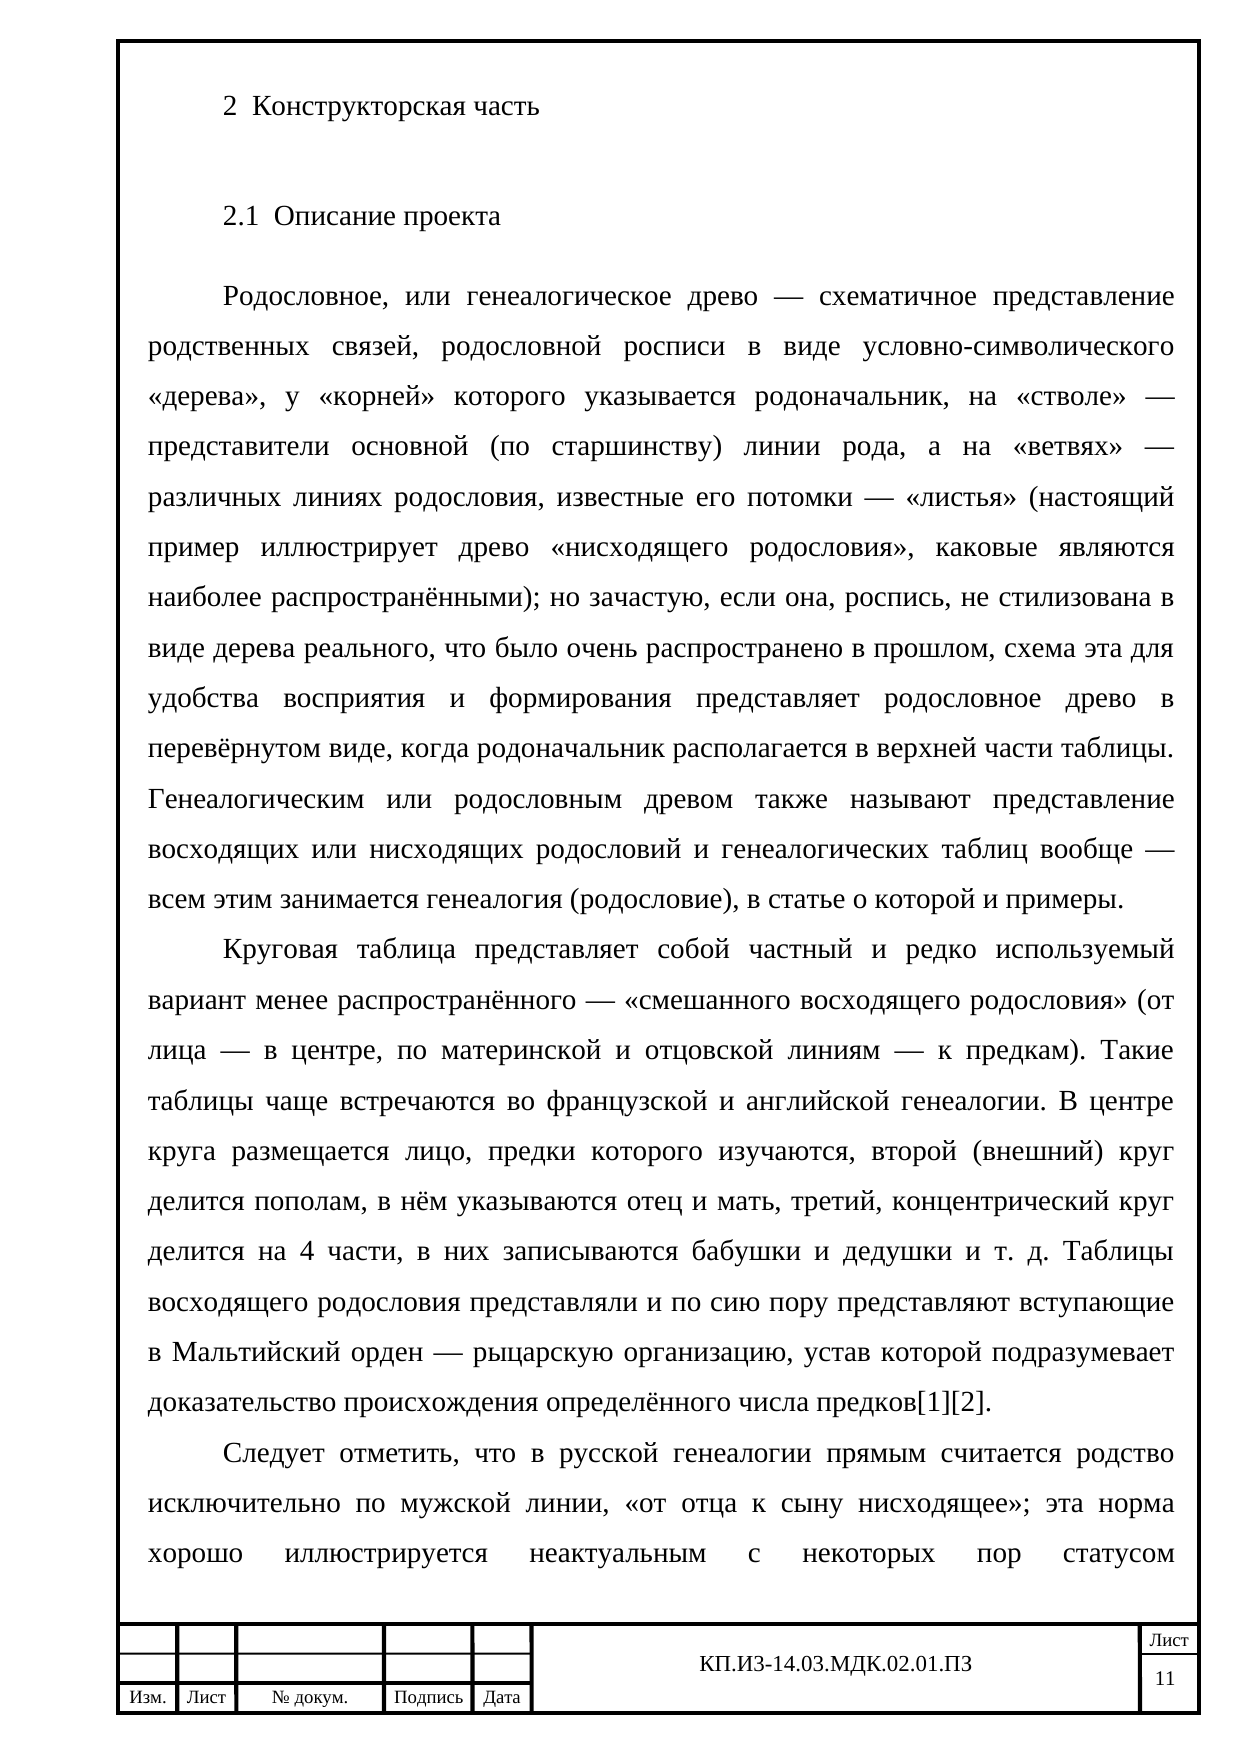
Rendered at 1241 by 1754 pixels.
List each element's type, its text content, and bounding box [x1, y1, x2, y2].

subtitle Описание проекта [148, 198, 1175, 231]
text Следует отметить, что в русской генеалогии прямым считается родство исключительно по мужской линии, «от отца к сыну нисходящее»; эта норма хорошо иллюстрируется неактуальным с некоторых пор статусом [148, 1435, 1175, 1569]
text Круговая таблица представляет собой частный и редко используемый вариант менее распространённого — «смешанного восходящего родословия» (от лица — в центре, по материнской и отцовской линиям — к предкам). Такие таблицы чаще встречаются во французской и английской генеалогии. В центре круга размещается лицо, предки которого изучаются, второй (внешний) круг делится пополам, в нём указываются отец и мать, третий, концентрический круг делится на 4 части, в них записываются бабушки и дедушки и т. д. Таблицы восходящего родословия представляли и по сию пору представляют вступающие в Мальтийский орден — рыцарскую организацию, устав которой подразумевает доказательство происхождения определённого числа предков[1][2]. [148, 932, 1175, 1418]
subtitle Конструкторская часть [148, 88, 1175, 122]
text Родословное, или генеалогическое древо — схематичное представление родственных связей, родословной росписи в виде условно-символического «дерева», у «корней» которого указывается родоначальник, на «стволе» — представители основной (по старшинству) линии рода, а на «ветвях» — различных линиях родословия, известные его потомки — «листья» (настоящий пример иллюстрирует древо «нисходящего родословия», каковые являются наиболее распространёнными); но зачастую, если она, роспись, не стилизована в виде дерева реального, что было очень распространено в прошлом, схема эта для удобства восприятия и формирования представляет родословное древо в перевёрнутом виде, когда родоначальник располагается в верхней части таблицы. Генеалогическим или родословным древом также называют представление восходящих или нисходящих родословий и генеалогических таблиц вообще — всем этим занимается генеалогия (родословие), в статье о которой и примеры. [148, 278, 1175, 915]
